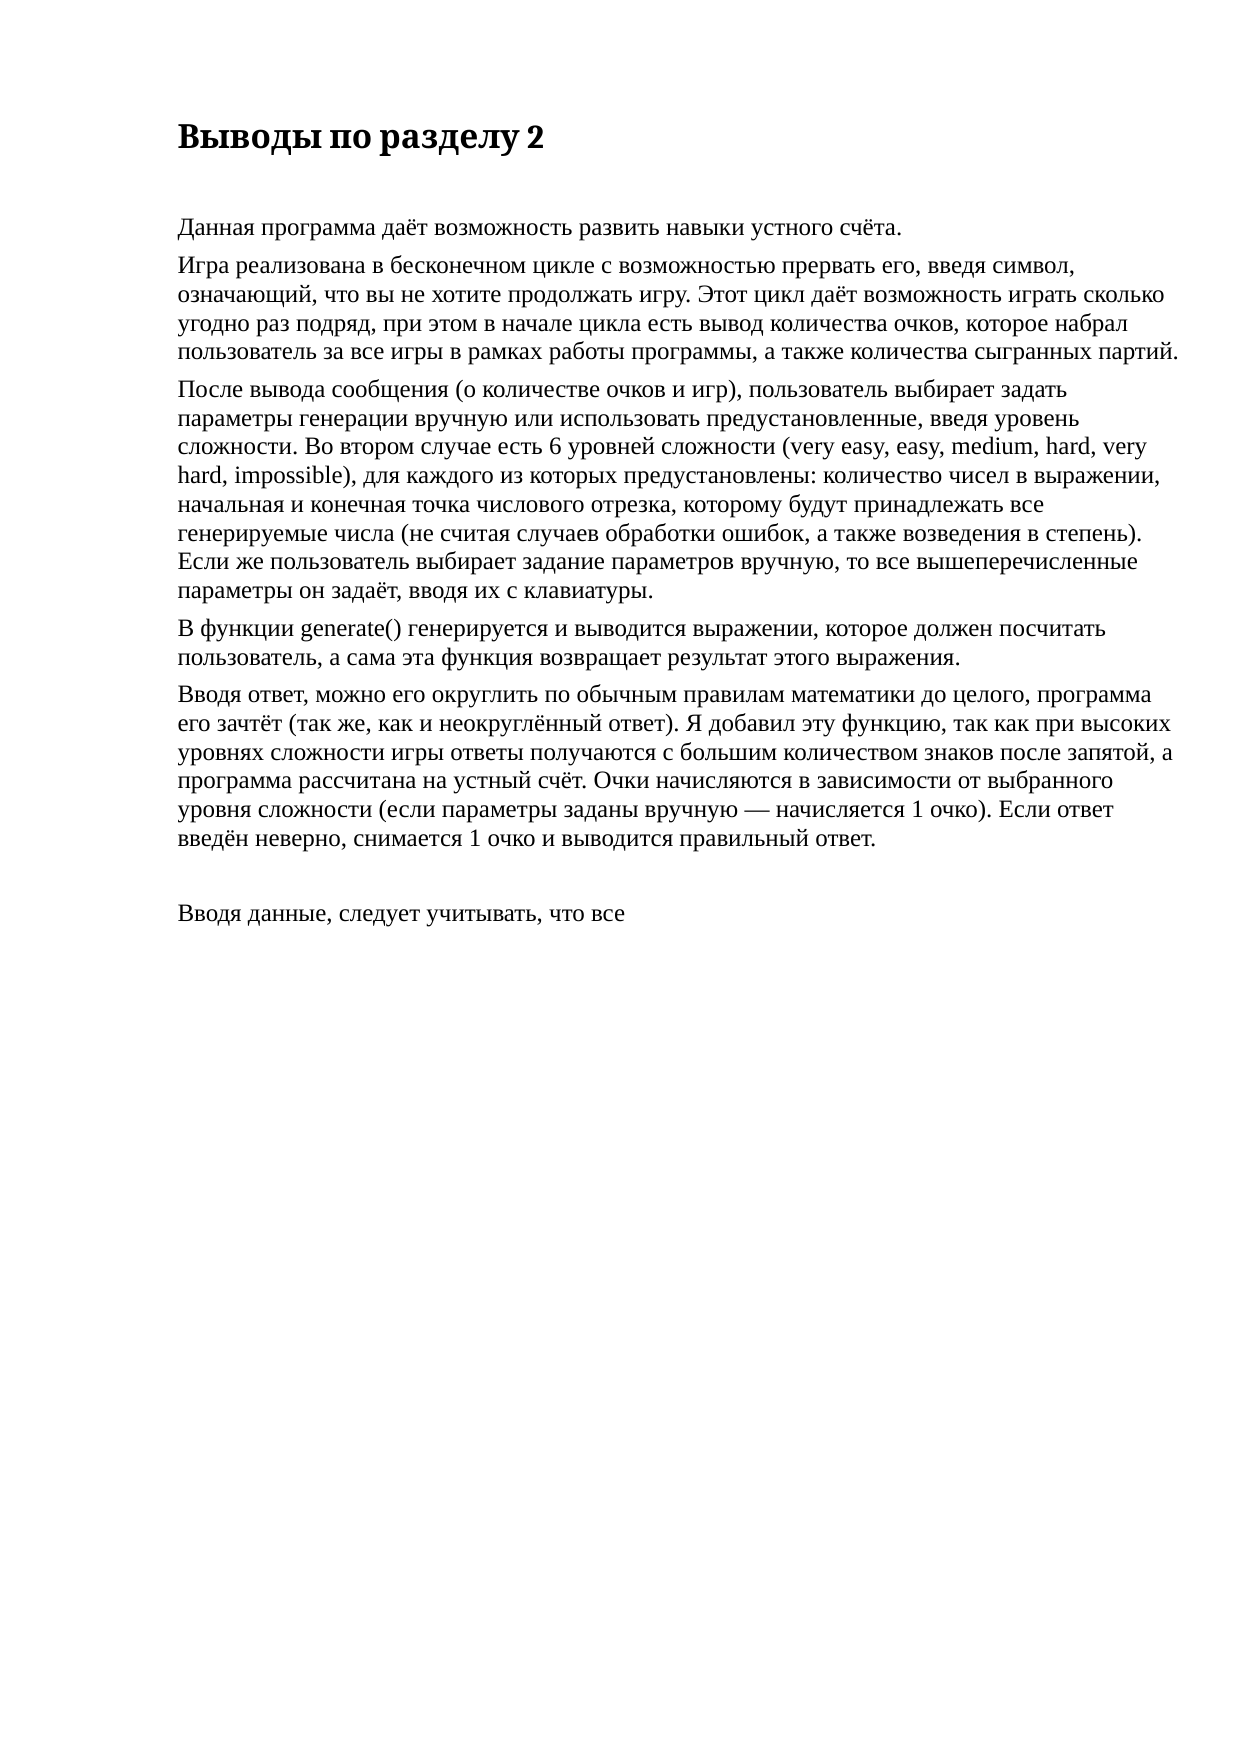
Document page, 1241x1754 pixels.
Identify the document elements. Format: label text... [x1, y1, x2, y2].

text После вывода сообщения (о количестве очков и игр), пользователь выбирает задать параметры генерации вручную или использовать предустановленные, введя уровень сложности. Во втором случае есть 6 уровней сложности (very easy, easy, medium, hard, very hard, impossible), для каждого из которых предустановлены: количество чисел в выражении, начальная и конечная точка числового отрезка, которому будут принадлежать все генерируемые числа (не считая случаев обработки ошибок, а также возведения в степень). Если же пользователь выбирает задание параметров вручную, то все вышеперечисленные параметры он задаёт, вводя их с клавиатуры. [177, 374, 1181, 604]
text Вводя данные, следует учитывать, что все [177, 898, 1181, 927]
text Данная программа даёт возможность развить навыки устного счёта. [177, 212, 1181, 241]
text Вводя ответ, можно его округлить по обычным правилам математики до целого, программа его зачтёт (так же, как и неокруглённый ответ). Я добавил эту функцию, так как при высоких уровнях сложности игры ответы получаются с большим количеством знаков после запятой, а программа рассчитана на устный счёт. Очки начисляются в зависимости от выбранного уровня сложности (если параметры заданы вручную — начисляется 1 очко). Если ответ введён неверно, снимается 1 очко и выводится правильный ответ. [177, 679, 1181, 852]
text Выводы по разделу 2 [177, 118, 1181, 156]
text В функции generate() генерируется и выводится выражении, которое должен посчитать пользователь, а сама эта функция возвращает результат этого выражения. [177, 613, 1181, 670]
text Игра реализована в бесконечном цикле с возможностью прервать его, введя символ, означающий, что вы не хотите продолжать игру. Этот цикл даёт возможность играть сколько угодно раз подряд, при этом в начале цикла есть вывод количества очков, которое набрал пользователь за все игры в рамках работы программы, а также количества сыгранных партий. [177, 250, 1181, 365]
